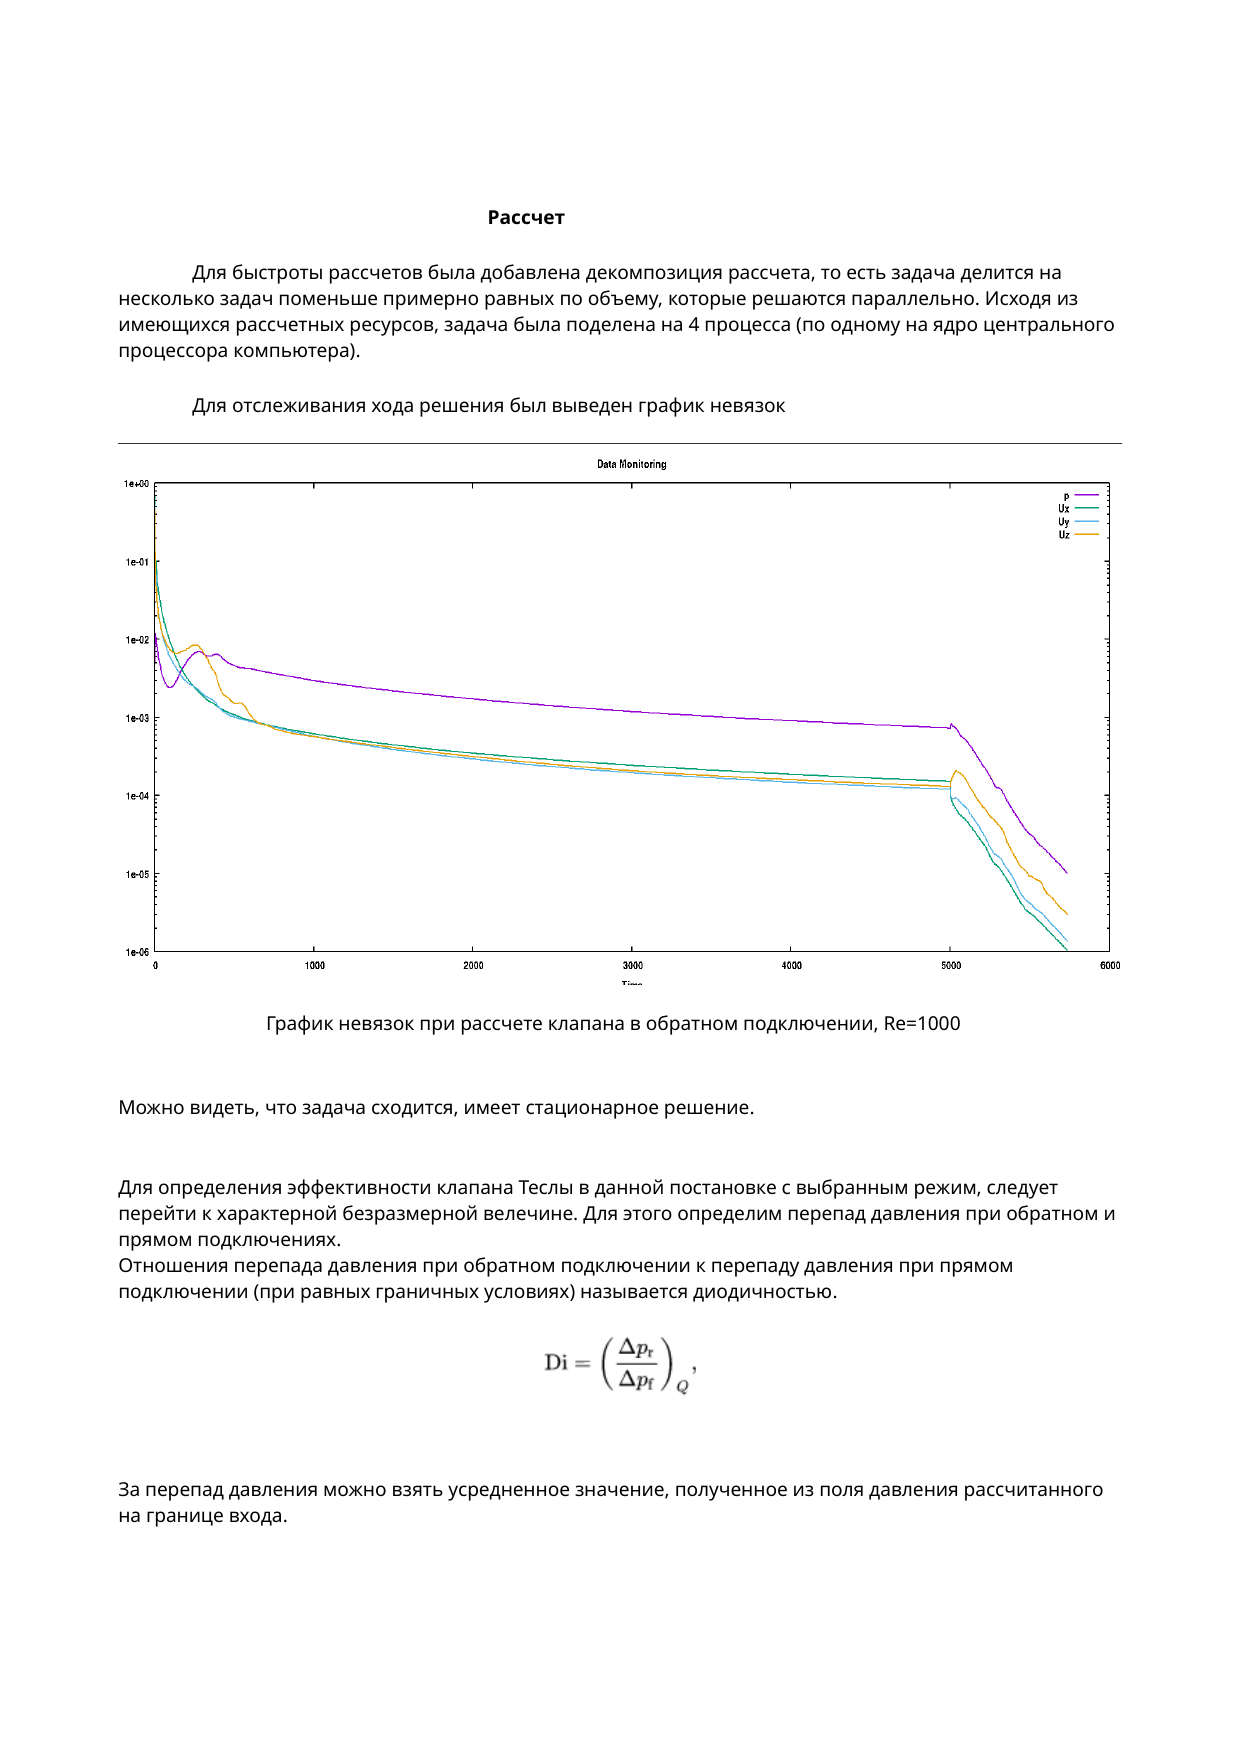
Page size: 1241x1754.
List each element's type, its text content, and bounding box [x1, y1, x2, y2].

text Для отслеживания хода решения был выведен график невязок [118, 392, 1122, 443]
picture [527, 1318, 713, 1412]
text Рассчет [118, 204, 1122, 230]
text Для определения эффективности клапана Теслы в данной постановке с выбранным режим, следует перейти к характерной безразмерной велечине. Для этого определим перепад давления при обратном и прямом подключениях. Отношения перепада давления при обратном подключении к перепаду давления при прямом подключении (при равных граничных условиях) называется диодичностью. [118, 1148, 1122, 1304]
text График невязок при рассчете клапана в обратном подключении, Re=1000 [118, 1010, 1122, 1036]
picture [118, 443, 1123, 985]
text Можно видеть, что задача сходится, имеет стационарное решение. [118, 1094, 1122, 1119]
text Для быстроты рассчетов была добавлена декомпозиция рассчета, то есть задача делится на несколько задач поменьше примерно равных по объему, которые решаются параллельно. Исходя из имеющихся рассчетных ресурсов, задача была поделена на 4 процесса (по одному на ядро центрального процессора компьютера). [118, 259, 1122, 363]
text За перепад давления можно взять усредненное значение, полученное из поля давления рассчитанного на границе входа. [118, 1476, 1122, 1528]
